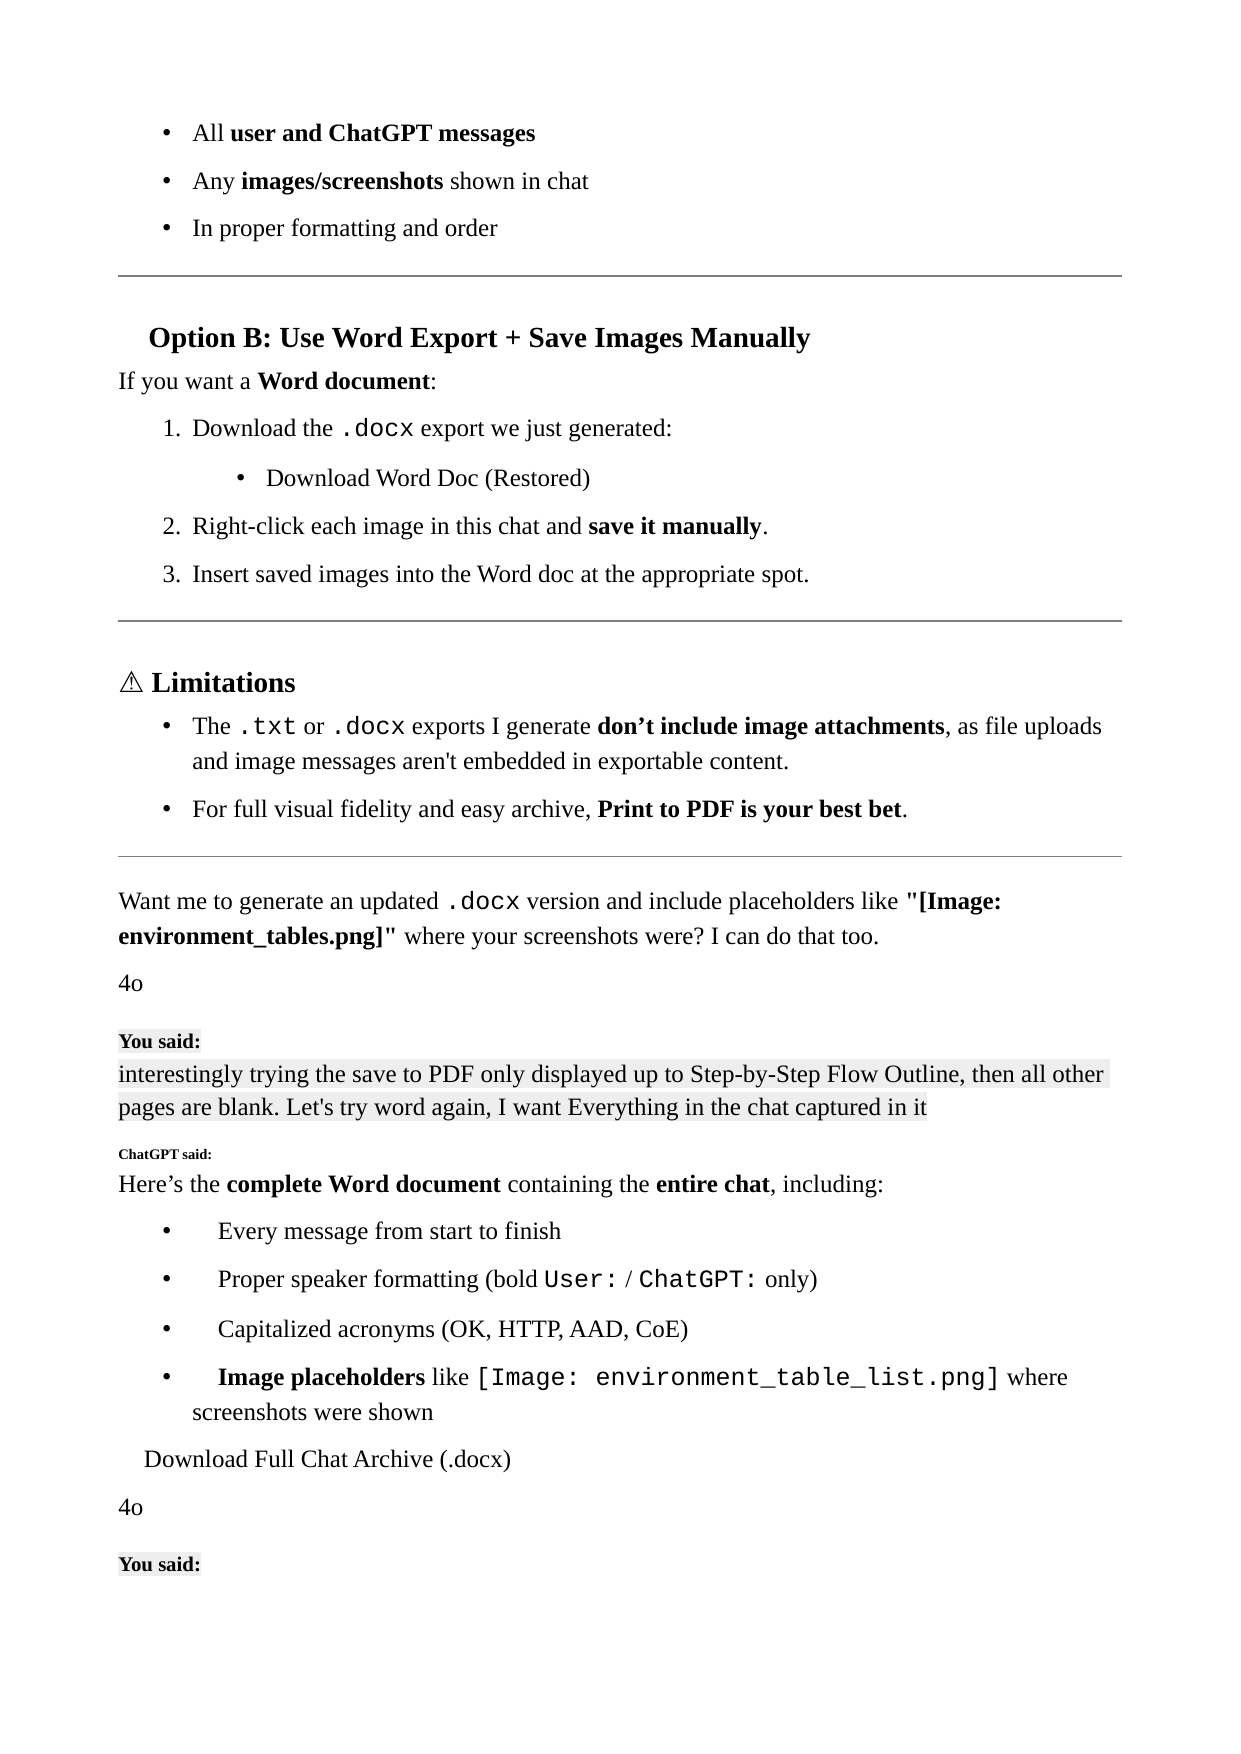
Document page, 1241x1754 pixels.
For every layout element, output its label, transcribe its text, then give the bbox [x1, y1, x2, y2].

list Insert saved images into the Word doc at the appropriate spot. [162, 559, 1122, 587]
list The .txt or .docx exports I generate don’t include image attachments, as file uploads and image messages aren't embedded in exportable content. [162, 711, 1122, 775]
text interestingly trying the save to PDF only displayed up to Step-by-Step Flow Outline, then all other pages are blank. Let's try word again, I want Everything in the chat captured in it [118, 1059, 1122, 1121]
list ✅ Capitalized acronyms (OK, HTTP, AAD, CoE) [162, 1314, 1122, 1343]
list ✅ Every message from start to finish [162, 1216, 1122, 1245]
list ✅ Image placeholders like [Image: environment_table_list.png] where screenshots were shown [162, 1362, 1122, 1425]
list Right-click each image in this chat and save it manually. [162, 511, 1122, 540]
list Download the .docx export we just generated: [162, 413, 1122, 444]
list All user and ChatGPT messages [162, 118, 1122, 147]
subtitle ✅ Option B: Use Word Export + Save Images Manually [118, 320, 1122, 353]
text Here’s the complete Word document containing the entire chat, including: [118, 1169, 1122, 1197]
list Download Word Doc (Restored) [236, 463, 1122, 492]
subtitle ChatGPT said: [118, 1146, 1122, 1162]
subtitle You said: [118, 1028, 1122, 1053]
subtitle ⚠️ Limitations [118, 665, 1122, 699]
list ✅ Proper speaker formatting (bold User: / ChatGPT: only) [162, 1264, 1122, 1295]
text 4o [118, 1492, 1122, 1521]
list In proper formatting and order [162, 213, 1122, 242]
list Any images/screenshots shown in chat [162, 166, 1122, 194]
text 📄 Download Full Chat Archive (.docx) ​​ [118, 1444, 1122, 1473]
text If you want a Word document: [118, 366, 1122, 394]
text Want me to generate an updated .docx version and include placeholders like "[Image: environment_tables.png]" where your screenshots were? I can do that too. [118, 886, 1122, 949]
text 4o [118, 968, 1122, 997]
subtitle You said: [118, 1552, 1122, 1576]
list For full visual fidelity and easy archive, Print to PDF is your best bet. [162, 794, 1122, 823]
